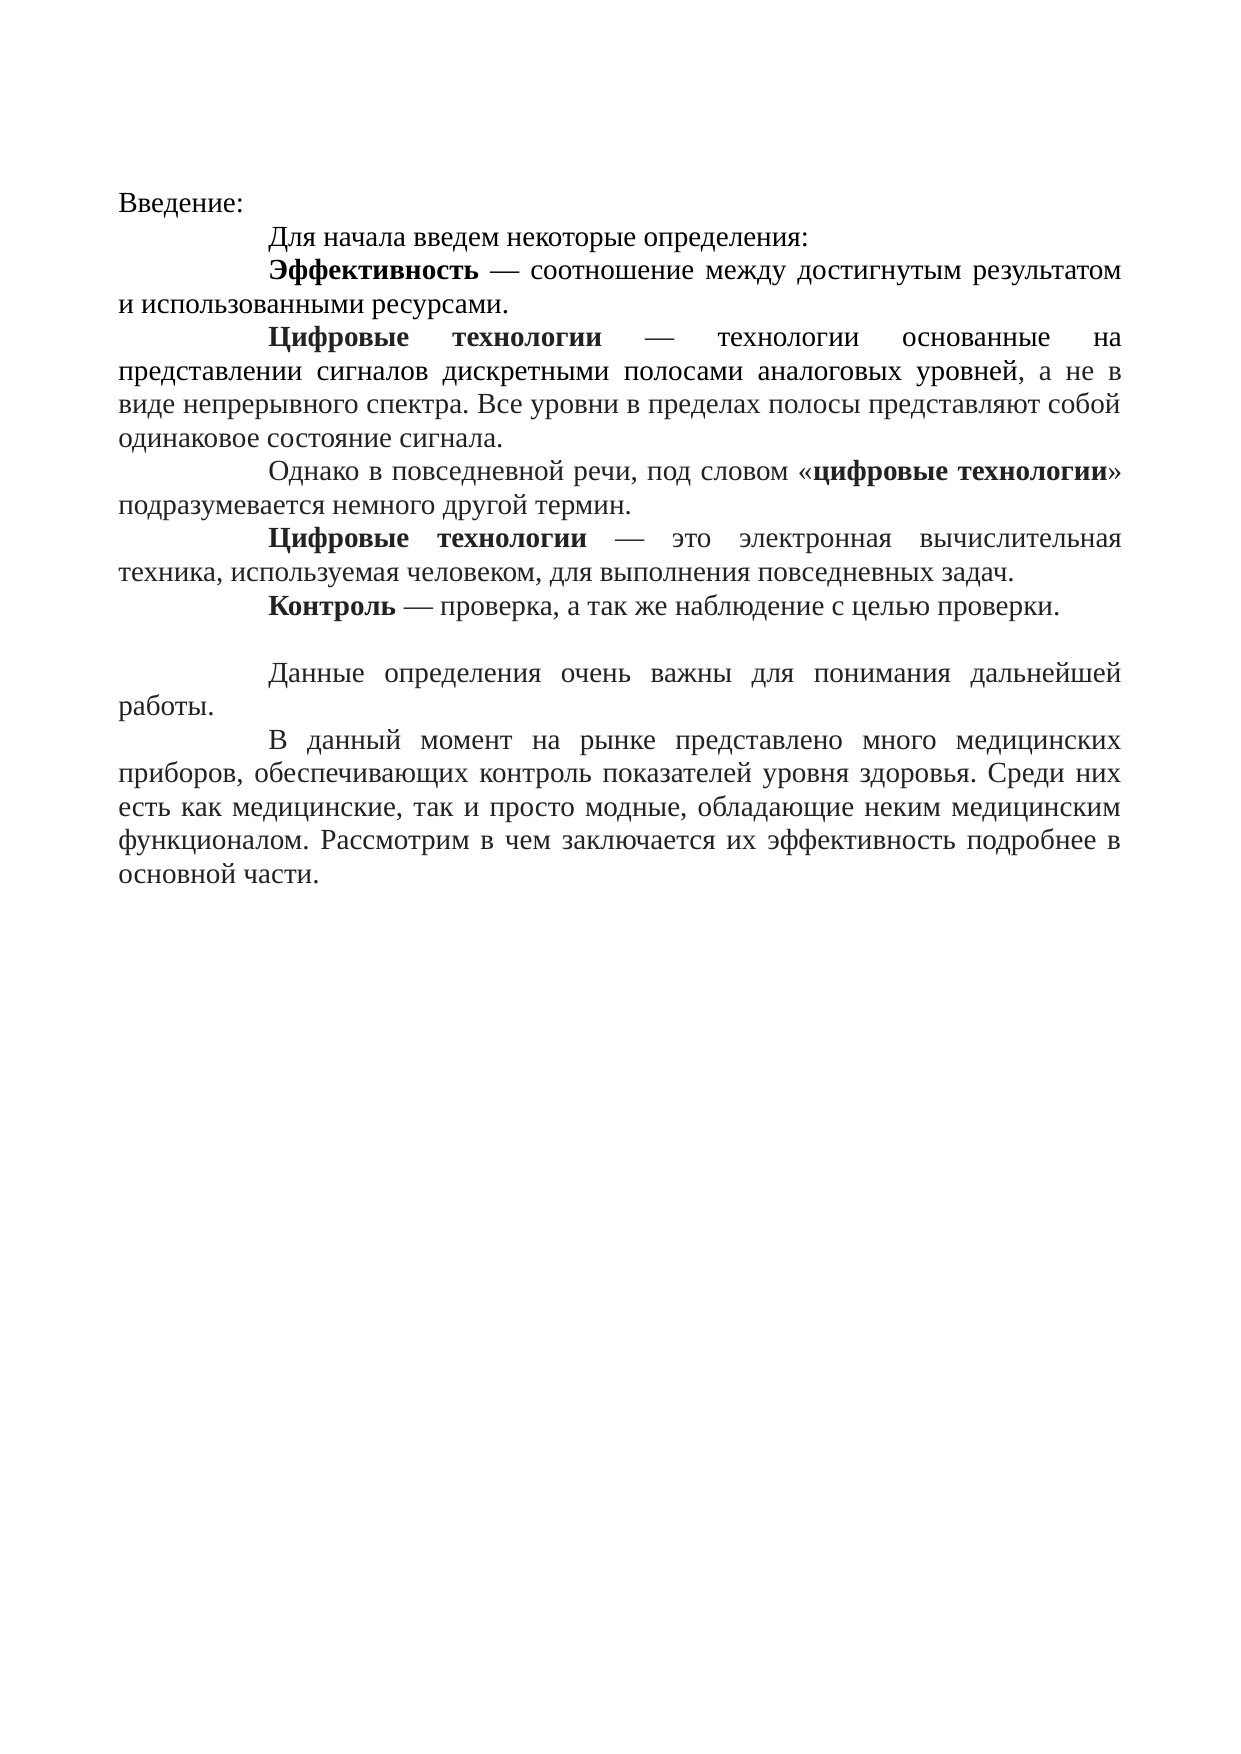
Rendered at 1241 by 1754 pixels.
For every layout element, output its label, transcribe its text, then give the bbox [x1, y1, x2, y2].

text Эффективность — соотношение между достигнутым результатом и использованными ресурсами. [118, 252, 1122, 319]
text Данные определения очень важны для понимания дальнейшей работы. [118, 655, 1122, 722]
text Цифровые технологии — это электронная вычислительная техника, используемая человеком, для выполнения повседневных задач. [118, 521, 1122, 588]
text В данный момент на рынке представлено много медицинских приборов, обеспечивающих контроль показателей уровня здоровья. Среди них есть как медицинские, так и просто модные, обладающие неким медицинским функционалом. Рассмотрим в чем заключается их эффективность подробнее в основной части. [118, 722, 1122, 889]
text Для начала введем некоторые определения: [118, 219, 1122, 252]
text Введение: [118, 185, 1122, 219]
text Однако в повседневной речи, под словом «цифровые технологии» подразумевается немного другой термин. [118, 453, 1122, 521]
text Цифровые технологии — технологии основанные на представлении сигналов дискретными полосами аналоговых уровней, а не в виде непрерывного спектра. Все уровни в пределах полосы представляют собой одинаковое состояние сигнала. [118, 319, 1122, 453]
text Контроль — проверка, а так же наблюдение с целью проверки. [118, 588, 1122, 621]
